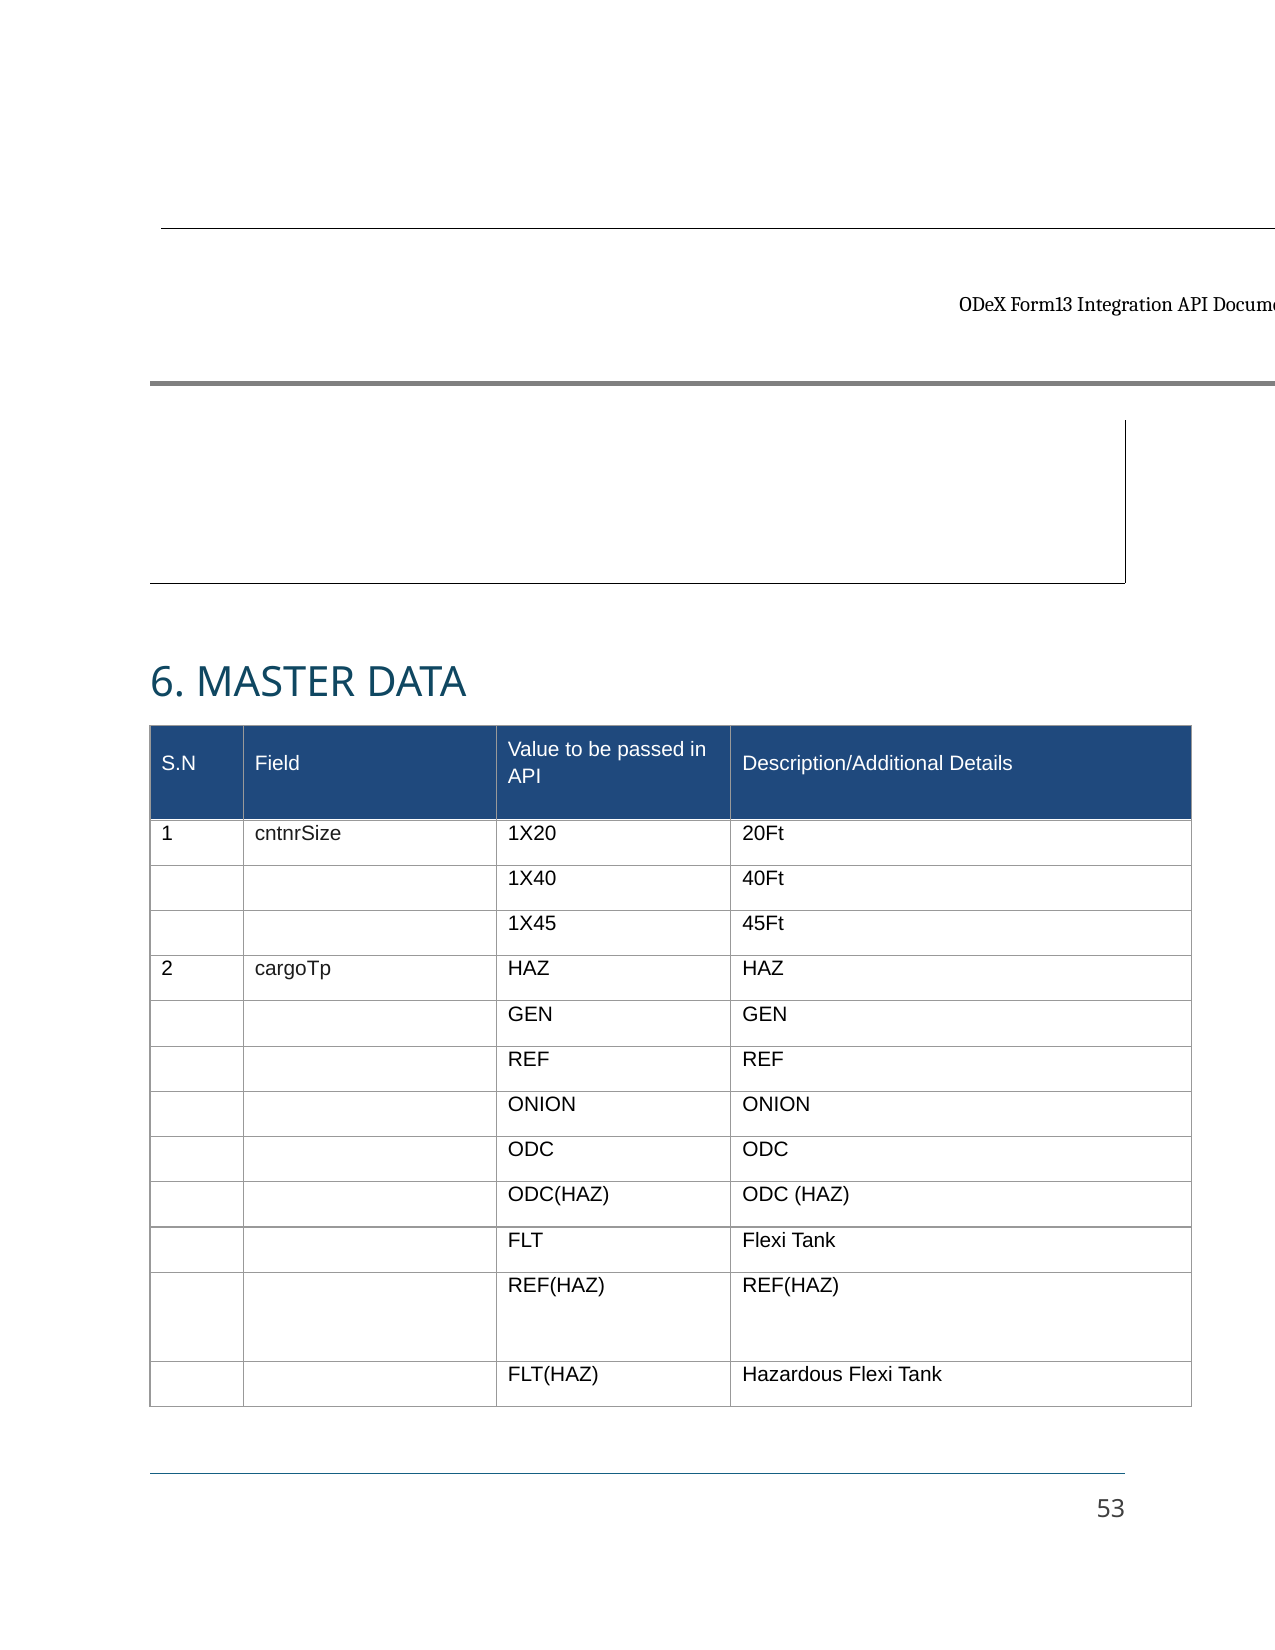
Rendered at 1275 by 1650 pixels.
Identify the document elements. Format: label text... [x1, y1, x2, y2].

table_cell ODC [731, 1137, 1191, 1181]
table_cell ONION [731, 1092, 1191, 1136]
table_cell 1 [151, 821, 243, 865]
table_cell [151, 1137, 243, 1181]
table_header S.N [151, 726, 243, 819]
table_cell REF(HAZ) [497, 1273, 730, 1361]
table_cell [151, 1182, 243, 1226]
table_cell [244, 1273, 496, 1361]
table_cell [244, 1228, 496, 1272]
table_cell [244, 1092, 496, 1136]
table_cell FLT(HAZ) [497, 1362, 730, 1406]
table_cell cntnrSize [244, 821, 496, 865]
table_cell GEN [731, 1001, 1191, 1046]
table_cell 1X40 [497, 866, 730, 910]
table_cell 45Ft [731, 911, 1191, 955]
table_cell HAZ [497, 956, 730, 1000]
table_cell [244, 1182, 496, 1226]
table_header Description/Additional Details [731, 726, 1191, 819]
table_cell [151, 866, 243, 910]
table_cell [151, 1047, 243, 1091]
table_cell [151, 1228, 243, 1272]
table_cell ONION [497, 1092, 730, 1136]
table_cell [244, 1001, 496, 1046]
table_cell [151, 911, 243, 955]
table_cell ODC [497, 1137, 730, 1181]
table_cell 1X45 [497, 911, 730, 955]
table_cell [244, 911, 496, 955]
subtitle 6. MASTER DATA [150, 651, 1125, 708]
table_cell REF(HAZ) [731, 1273, 1191, 1361]
table_cell [151, 1362, 243, 1406]
table_cell [244, 866, 496, 910]
table_cell 40Ft [731, 866, 1191, 910]
table_cell REF [497, 1047, 730, 1091]
table_cell 20Ft [731, 821, 1191, 865]
table_cell cargoTp [244, 956, 496, 1000]
table_cell [244, 1137, 496, 1181]
table_cell ODC(HAZ) [497, 1182, 730, 1226]
table_cell HAZ [731, 956, 1191, 1000]
table_cell [151, 1092, 243, 1136]
table_cell GEN [497, 1001, 730, 1046]
table_cell [151, 1001, 243, 1046]
table_cell [244, 1047, 496, 1091]
table_cell ODC (HAZ) [731, 1182, 1191, 1226]
table_header Value to be passed in API [497, 726, 730, 819]
table_cell 2 [151, 956, 243, 1000]
table_cell Hazardous Flexi Tank [731, 1362, 1191, 1406]
table_cell [244, 1362, 496, 1406]
table_cell REF [731, 1047, 1191, 1091]
table_cell [151, 1273, 243, 1361]
table_cell Flexi Tank [731, 1228, 1191, 1272]
table_header Field [244, 726, 496, 819]
table_cell 1X20 [497, 821, 730, 865]
table_cell FLT [497, 1228, 730, 1272]
